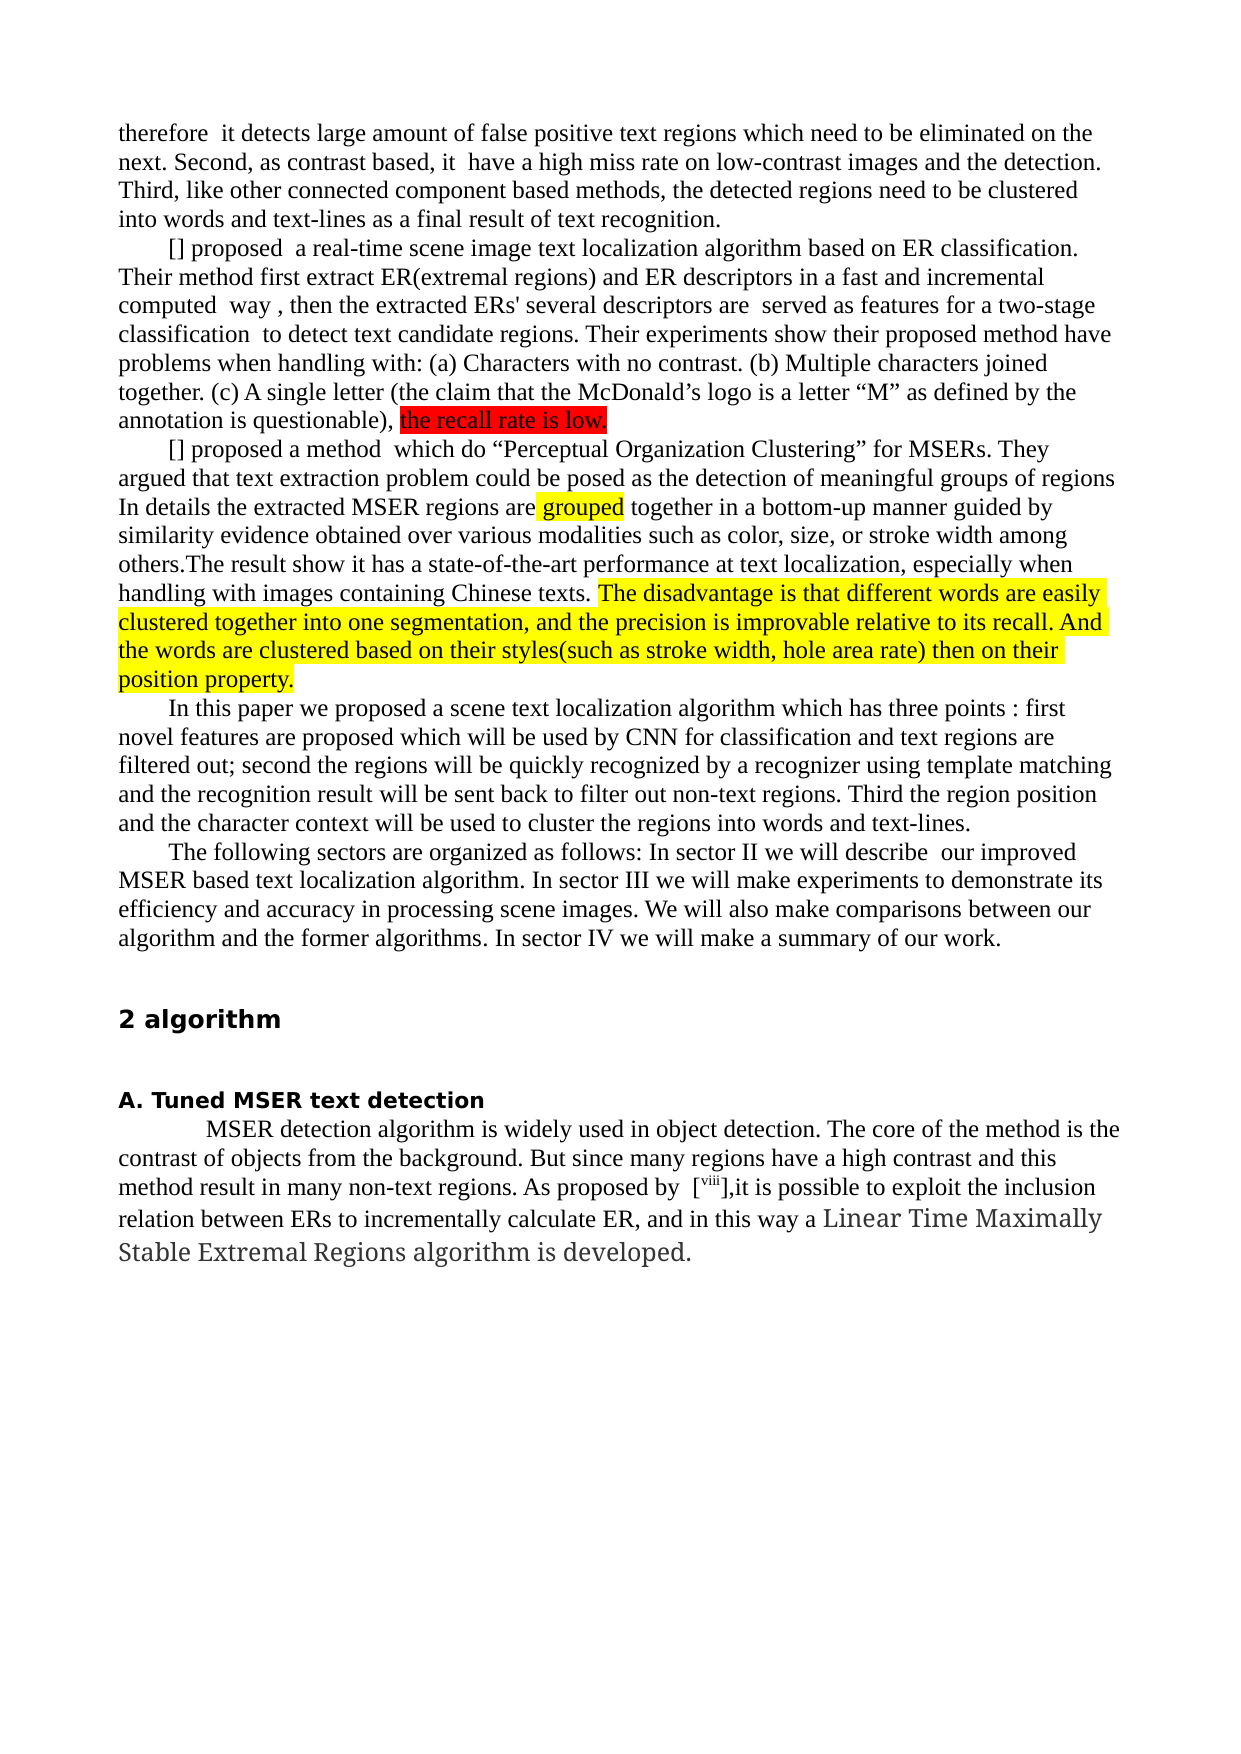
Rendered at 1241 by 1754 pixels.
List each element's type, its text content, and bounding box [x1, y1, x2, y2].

text The following sectors are organized as follows: In sector II we will describe our improved MSER based text localization algorithm. In sector III we will make experiments to demonstrate its efficiency and accuracy in processing scene images. We will also make comparisons between our algorithm and the former algorithms. In sector IV we will make a summary of our work. [118, 837, 1122, 952]
subtitle A. Tuned MSER text detection [118, 1088, 1122, 1114]
text [] proposed a method which do “Perceptual Organization Clustering” for MSERs. They argued that text extraction problem could be posed as the detection of meaningful groups of regions In details the extracted MSER regions are grouped together in a bottom-up manner guided by similarity evidence obtained over various modalities such as color, size, or stroke width among others.The result show it has a state-of-the-art performance at text localization, especially when handling with images containing Chinese texts. The disadvantage is that different words are easily clustered together into one segmentation, and the precision is improvable relative to its recall. And the words are clustered based on their styles(such as stroke width, hole area rate) then on their position property. [118, 434, 1122, 693]
text In this paper we proposed a scene text localization algorithm which has three points : first novel features are proposed which will be used by CNN for classification and text regions are filtered out; second the regions will be quickly recognized by a recognizer using template matching and the recognition result will be sent back to filter out non-text regions. Third the region position and the character context will be used to cluster the regions into words and text-lines. [118, 693, 1122, 837]
subtitle 2 algorithm [118, 1006, 1122, 1035]
text [] proposed a real-time scene image text localization algorithm based on ER classification. Their method first extract ER(extremal regions) and ER descriptors in a fast and incremental computed way , then the extracted ERs' several descriptors are served as features for a two-stage classification to detect text candidate regions. Their experiments show their proposed method have problems when handling with: (a) Characters with no contrast. (b) Multiple characters joined together. (c) A single letter (the claim that the McDonald’s logo is a letter “M” as defined by the annotation is questionable), the recall rate is low. [118, 233, 1122, 434]
text therefore it detects large amount of false positive text regions which need to be eliminated on the next. Second, as contrast based, it have a high miss rate on low-contrast images and the detection. Third, like other connected component based methods, the detected regions need to be clustered into words and text-lines as a final result of text recognition. [118, 118, 1122, 233]
text MSER detection algorithm is widely used in object detection. The core of the method is the contrast of objects from the background. But since many regions have a high contrast and this method result in many non-text regions. As proposed by [],it is possible to exploit the inclusion relation between ERs to incrementally calculate ER, and in this way a Linear Time Maximally Stable Extremal Regions algorithm is developed. [118, 1114, 1122, 1268]
